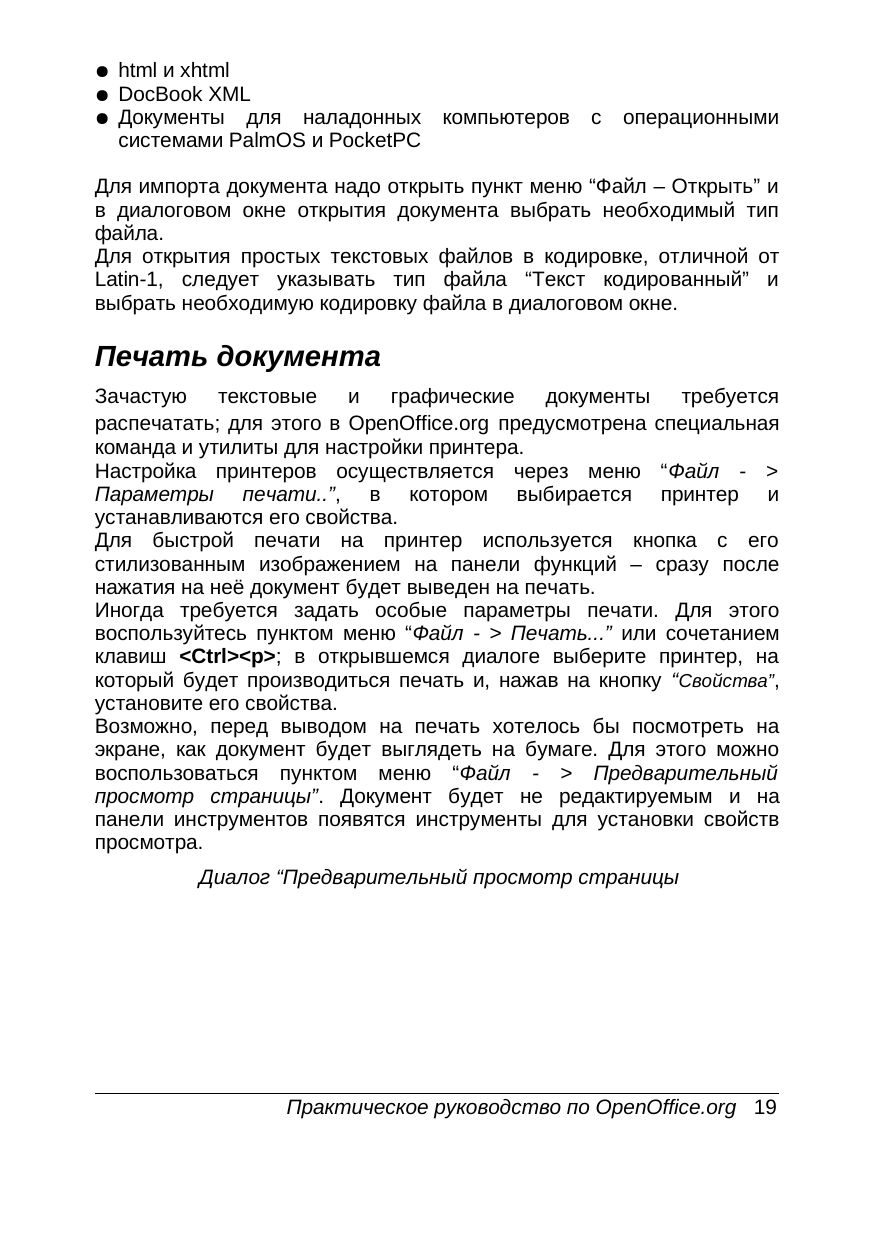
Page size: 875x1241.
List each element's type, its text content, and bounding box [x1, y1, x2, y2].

list Документы для наладонных компьютеров с операционными системами PalmOS и PocketPC [94, 106, 779, 152]
text Настройка принтеров осуществляется через меню “Файл - > Параметры печати..”, в котором выбирается принтер и устанавливаются его свойства. [94, 459, 779, 529]
text Иногда требуется задать особые параметры печати. Для этого воспользуйтесь пунктом меню “Файл - > Печать...” или сочетанием клавиш <Ctrl><p>; в открывшемся диалоге выберите принтер, на который будет производиться печать и, нажав на кнопку “Свойства”, установите его свойства. [94, 599, 779, 715]
text Возможно, перед выводом на печать хотелось бы посмотреть на экране, как документ будет выглядеть на бумаге. Для этого можно воспользоваться пунктом меню “Файл - > Предварительный просмотр страницы”. Документ будет не редактируемым и на панели инструментов появятся инструменты для установки свойств просмотра. [94, 715, 779, 854]
text Для быстрой печати на принтер используется кнопка с его стилизованным изображением на панели функций – cразу после нажатия на неё документ будет выведен на печать. [94, 529, 779, 599]
text Зачастую текстовые и графические документы требуется распечатать; для этого в OpenOffice.org предусмотрена специальная команда и утилиты для настройки принтера. [94, 385, 779, 459]
text Для импорта документа надо открыть пункт меню “Файл – Открыть” и в диалоговом окне открытия документа выбрать необходимый тип файла. [94, 175, 779, 245]
text Диалог “Предварительный просмотр страницы [94, 866, 779, 889]
subtitle Печать документа [94, 339, 779, 372]
list html и xhtml [94, 59, 779, 82]
text Для открытия простых текстовых файлов в кодировке, отличной от Latin-1, следует указывать тип файла “Текст кодированный” и выбрать необходимую кодировку файла в диалоговом окне. [94, 245, 779, 314]
list DocBook XML [94, 82, 779, 106]
